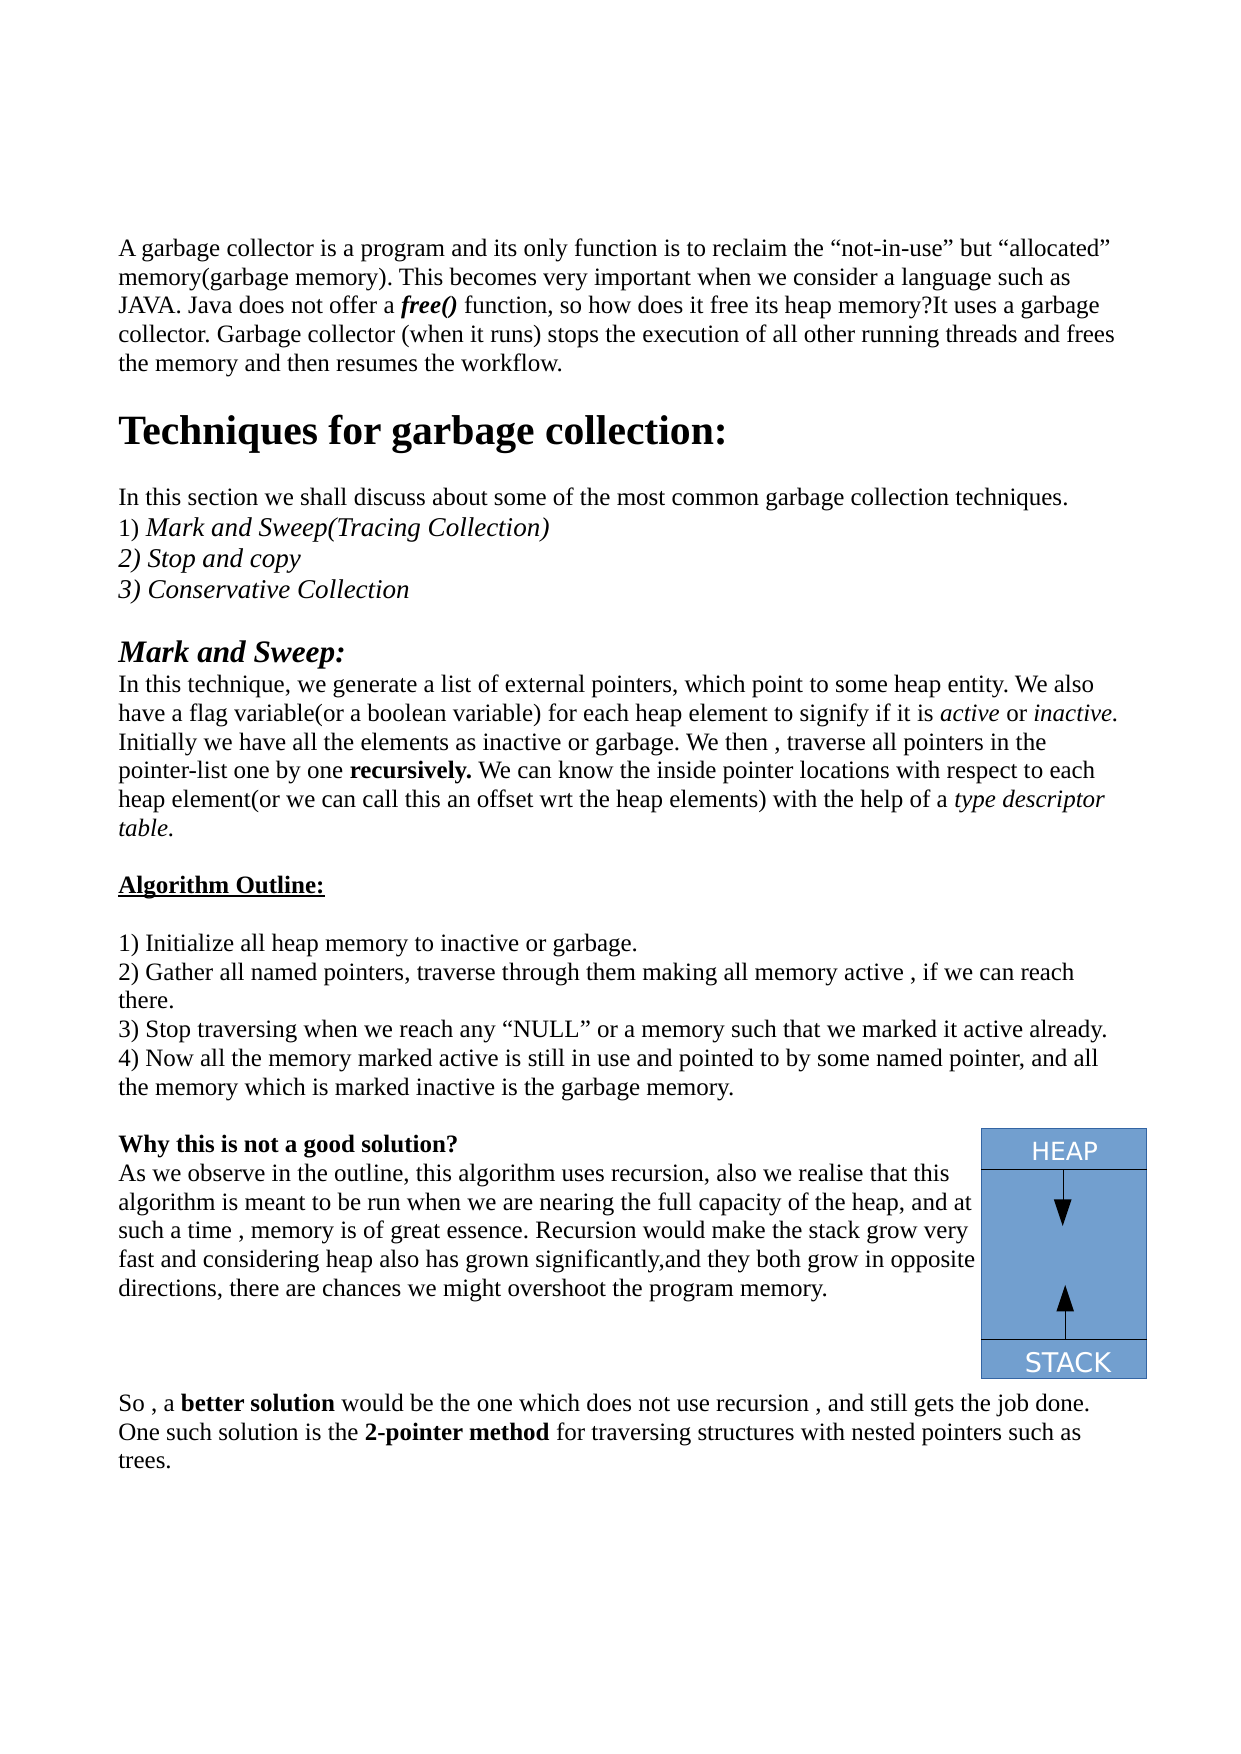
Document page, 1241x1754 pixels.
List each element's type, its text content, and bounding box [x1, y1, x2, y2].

text One such solution is the 2-pointer method for traversing structures with nested pointers such as trees. [118, 1417, 1122, 1474]
text In this section we shall discuss about some of the most common garbage collection techniques. [118, 482, 1122, 511]
text Algorithm Outline: [118, 870, 1122, 899]
text 1) Mark and Sweep(Tracing Collection) [118, 511, 1122, 542]
text A garbage collector is a program and its only function is to reclaim the “not-in-use” but “allocated” memory(garbage memory). This becomes very important when we consider a language such as JAVA. Java does not offer a free() function, so how does it free its heap memory?It uses a garbage collector. Garbage collector (when it runs) stops the execution of all other running threads and frees the memory and then resumes the workflow. [118, 233, 1122, 377]
text 3) Conservative Collection [118, 573, 1122, 604]
text So , a better solution would be the one which does not use recursion , and still gets the job done. [118, 1388, 1122, 1417]
text Initially we have all the elements as inactive or garbage. We then , traverse all pointers in the pointer-list one by one recursively. We can know the inside pointer locations with respect to each heap element(or we can call this an offset wrt the heap elements) with the help of a type descriptor table. [118, 727, 1122, 842]
text 2) Gather all named pointers, traverse through them making all memory active , if we can reach there. [118, 957, 1122, 1014]
text Techniques for garbage collection: [118, 406, 1122, 453]
text In this technique, we generate a list of external pointers, which point to some heap entity. We also have a flag variable(or a boolean variable) for each heap element to signify if it is active or inactive. [118, 669, 1122, 727]
text 3) Stop traversing when we reach any “NULL” or a memory such that we marked it active already. [118, 1014, 1122, 1043]
text 1) Initialize all heap memory to inactive or garbage. [118, 928, 1122, 957]
text As we observe in the outline, this algorithm uses recursion, also we realise that this algorithm is meant to be run when we are nearing the full capacity of the heap, and at such a time , memory is of great essence. Recursion would make the stack grow very fast and considering heap also has grown significantly,and they both grow in opposite directions, there are chances we might overshoot the program memory. [118, 1158, 981, 1302]
text 2) Stop and copy [118, 542, 1122, 573]
text 4) Now all the memory marked active is still in use and pointed to by some named pointer, and all the memory which is marked inactive is the garbage memory. [118, 1043, 1122, 1100]
text Mark and Sweep: [118, 633, 1122, 669]
text Why this is not a good solution? [118, 1129, 981, 1158]
